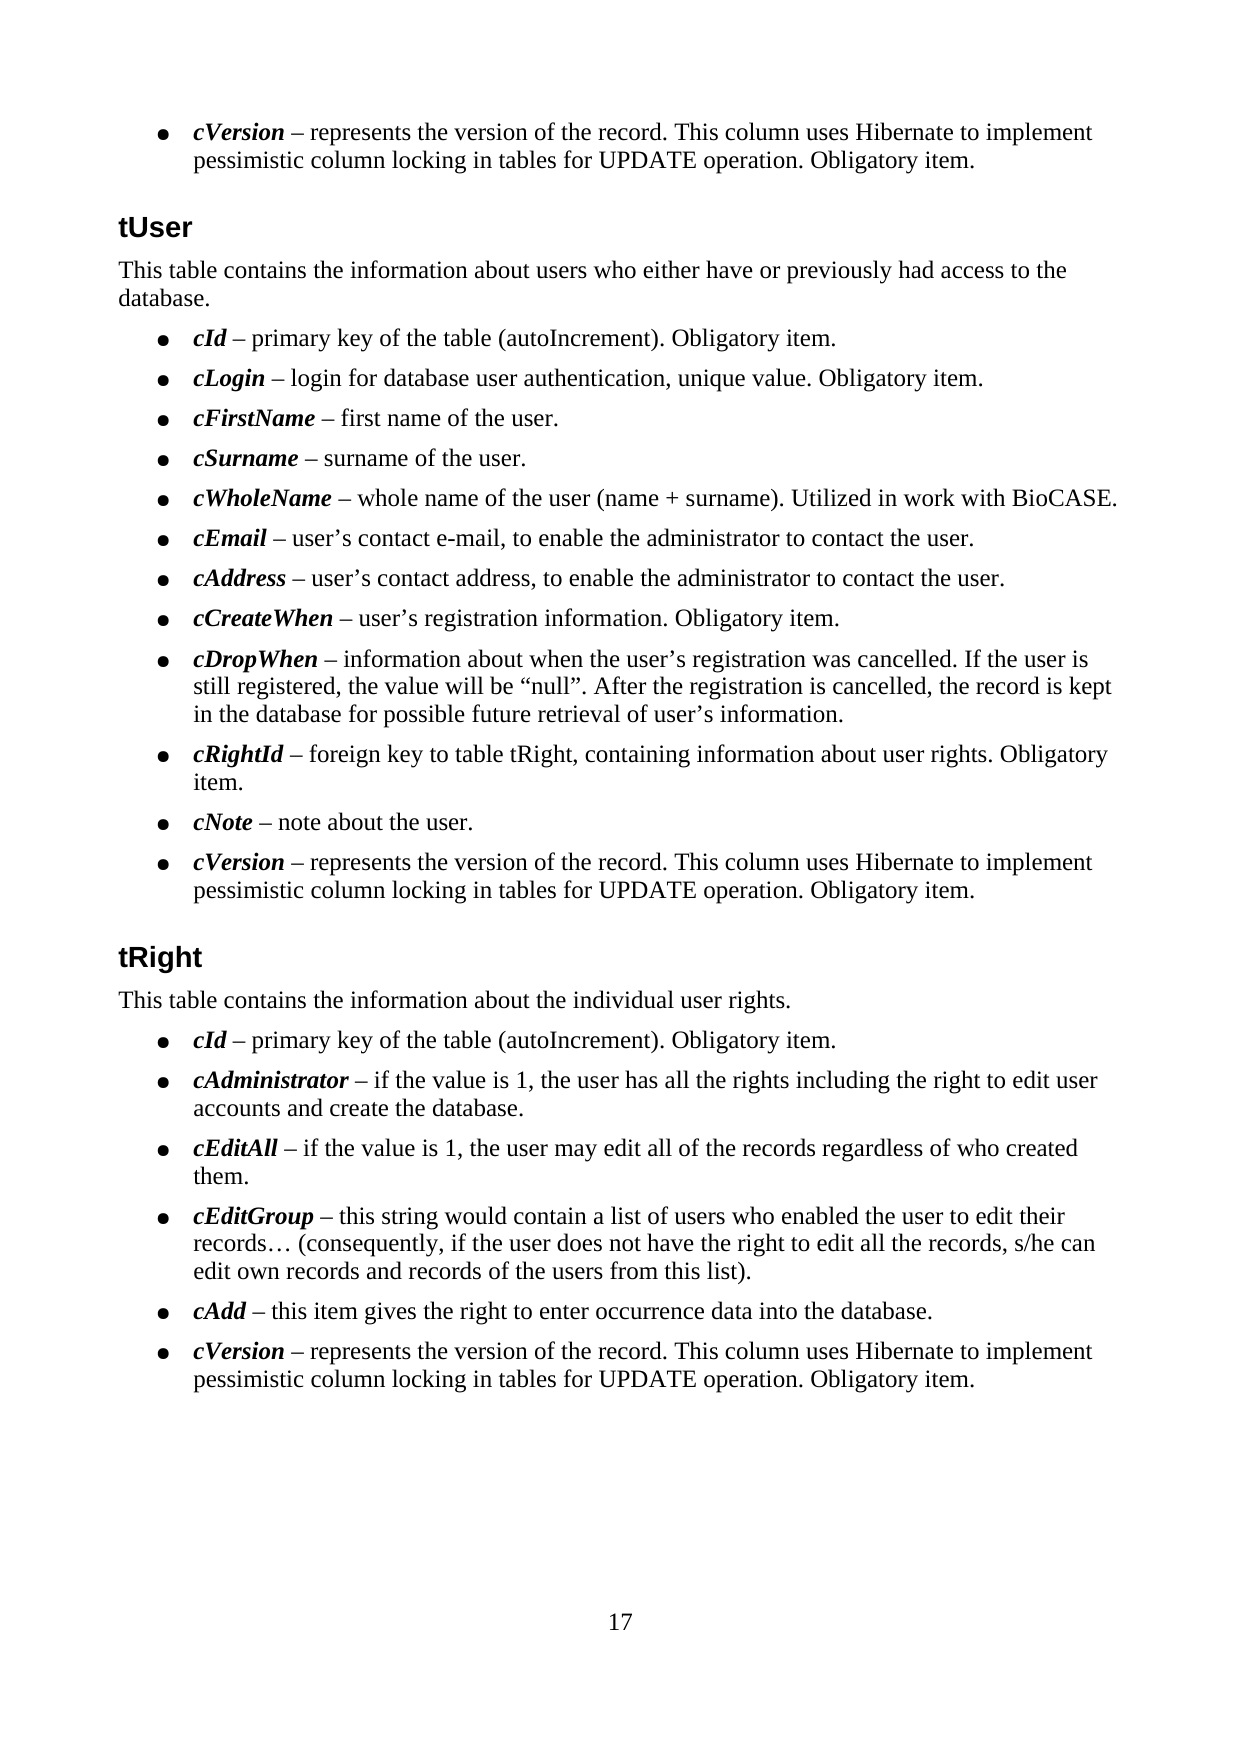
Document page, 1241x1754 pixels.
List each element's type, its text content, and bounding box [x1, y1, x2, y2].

list cLogin – login for database user authentication, unique value. Obligatory item. [156, 364, 1122, 392]
list cAdministrator – if the value is 1, the user has all the rights including the right to edit user accounts and create the database. [156, 1066, 1122, 1122]
subtitle tRight [118, 941, 1122, 973]
text This table contains the information about the individual user rights. [118, 986, 1122, 1014]
list cEditAll – if the value is 1, the user may edit all of the records regardless of who created them. [156, 1134, 1122, 1189]
list cId – primary key of the table (autoIncrement). Obligatory item. [156, 1026, 1122, 1054]
text This table contains the information about users who either have or previously had access to the database. [118, 256, 1122, 311]
list cNote – note about the user. [156, 808, 1122, 836]
list cAddress – user’s contact address, to enable the administrator to contact the user. [156, 564, 1122, 592]
list cSurname – surname of the user. [156, 444, 1122, 472]
list cDropWhen – information about when the user’s registration was cancelled. If the user is still registered, the value will be “null”. After the registration is cancelled, the record is kept in the database for possible future retrieval of user’s information. [156, 645, 1122, 728]
list cRightId – foreign key to table tRight, containing information about user rights. Obligatory item. [156, 740, 1122, 796]
list cVersion – represents the version of the record. This column uses Hibernate to implement pessimistic column locking in tables for UPDATE operation. Obligatory item. [156, 118, 1122, 173]
list cCreateWhen – user’s registration information. Obligatory item. [156, 604, 1122, 632]
subtitle tUser [118, 211, 1122, 243]
list cEmail – user’s contact e-mail, to enable the administrator to contact the user. [156, 524, 1122, 552]
list cId – primary key of the table (autoIncrement). Obligatory item. [156, 324, 1122, 352]
list cEditGroup – this string would contain a list of users who enabled the user to edit their records… (consequently, if the user does not have the right to edit all the records, s/he can edit own records and records of the users from this list). [156, 1202, 1122, 1285]
list cVersion – represents the version of the record. This column uses Hibernate to implement pessimistic column locking in tables for UPDATE operation. Obligatory item. [156, 1337, 1122, 1393]
list cFirstName – first name of the user. [156, 404, 1122, 432]
list cVersion – represents the version of the record. This column uses Hibernate to implement pessimistic column locking in tables for UPDATE operation. Obligatory item. [156, 848, 1122, 903]
list cAdd – this item gives the right to enter occurrence data into the database. [156, 1297, 1122, 1325]
list cWholeName – whole name of the user (name + surname). Utilized in work with BioCASE. [156, 484, 1122, 512]
